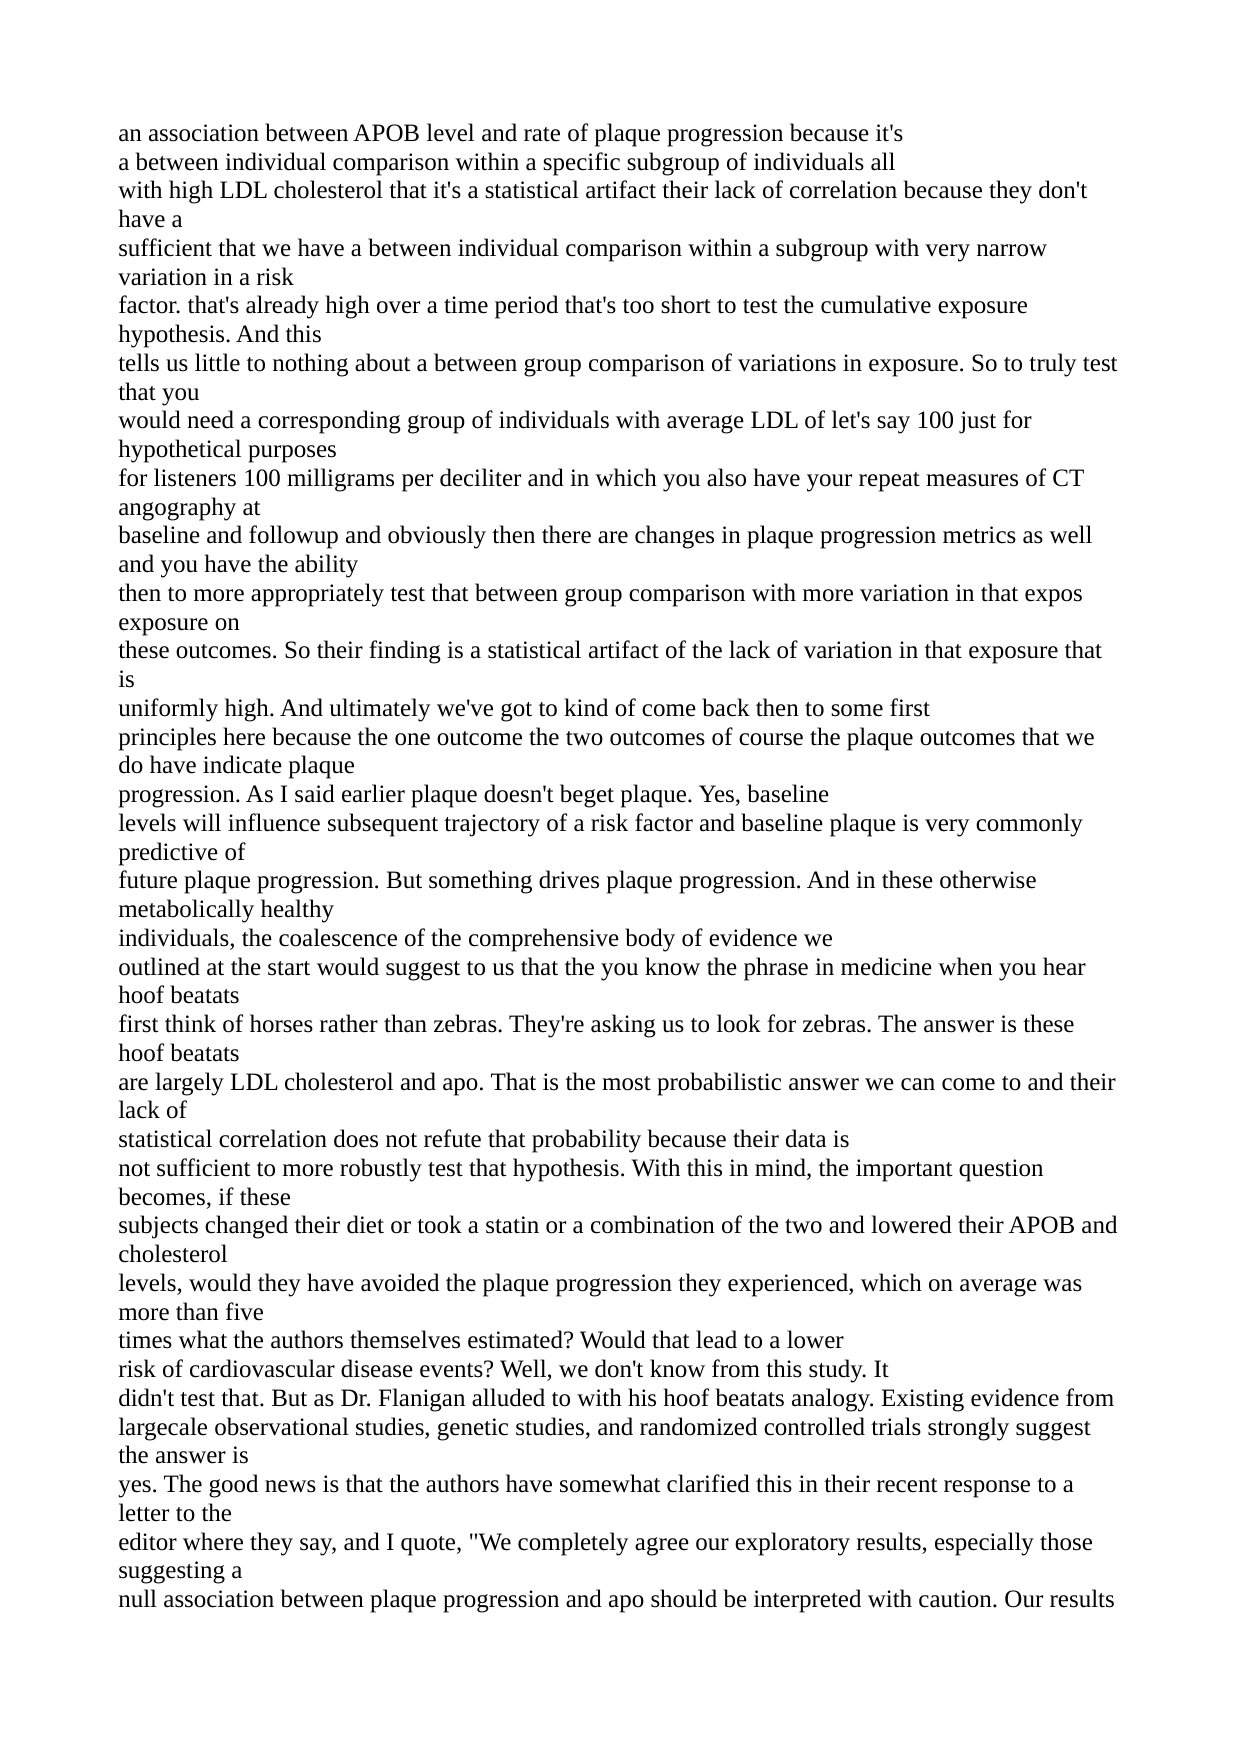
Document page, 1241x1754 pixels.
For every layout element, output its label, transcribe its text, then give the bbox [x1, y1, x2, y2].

text times what the authors themselves estimated? Would that lead to a lower [118, 1326, 1122, 1354]
text for listeners 100 milligrams per deciliter and in which you also have your repeat measures of CT angography at [118, 463, 1122, 521]
text principles here because the one outcome the two outcomes of course the plaque outcomes that we do have indicate plaque [118, 722, 1122, 779]
text tells us little to nothing about a between group comparison of variations in exposure. So to truly test that you [118, 348, 1122, 406]
text individuals, the coalescence of the comprehensive body of evidence we [118, 923, 1122, 952]
text progression. As I said earlier plaque doesn't beget plaque. Yes, baseline [118, 779, 1122, 808]
text risk of cardiovascular disease events? Well, we don't know from this study. It [118, 1354, 1122, 1383]
text a between individual comparison within a specific subgroup of individuals all [118, 147, 1122, 176]
text an association between APOB level and rate of plaque progression because it's [118, 118, 1122, 147]
text factor. that's already high over a time period that's too short to test the cumulative exposure hypothesis. And this [118, 291, 1122, 348]
text statistical correlation does not refute that probability because their data is [118, 1124, 1122, 1153]
text largecale observational studies, genetic studies, and randomized controlled trials strongly suggest the answer is [118, 1412, 1122, 1469]
text future plaque progression. But something drives plaque progression. And in these otherwise metabolically healthy [118, 866, 1122, 923]
text these outcomes. So their finding is a statistical artifact of the lack of variation in that exposure that is [118, 636, 1122, 693]
text are largely LDL cholesterol and apo. That is the most probabilistic answer we can come to and their lack of [118, 1067, 1122, 1124]
text sufficient that we have a between individual comparison within a subgroup with very narrow variation in a risk [118, 233, 1122, 291]
text then to more appropriately test that between group comparison with more variation in that expos exposure on [118, 578, 1122, 636]
text didn't test that. But as Dr. Flanigan alluded to with his hoof beatats analogy. Existing evidence from [118, 1383, 1122, 1412]
text baseline and followup and obviously then there are changes in plaque progression metrics as well and you have the ability [118, 521, 1122, 578]
text levels, would they have avoided the plaque progression they experienced, which on average was more than five [118, 1268, 1122, 1326]
text subjects changed their diet or took a statin or a combination of the two and lowered their APOB and cholesterol [118, 1211, 1122, 1268]
text yes. The good news is that the authors have somewhat clarified this in their recent response to a letter to the [118, 1469, 1122, 1527]
text null association between plaque progression and apo should be interpreted with caution. Our results [118, 1584, 1122, 1613]
text uniformly high. And ultimately we've got to kind of come back then to some first [118, 693, 1122, 722]
text first think of horses rather than zebras. They're asking us to look for zebras. The answer is these hoof beatats [118, 1009, 1122, 1067]
text not sufficient to more robustly test that hypothesis. With this in mind, the important question becomes, if these [118, 1153, 1122, 1211]
text editor where they say, and I quote, "We completely agree our exploratory results, especially those suggesting a [118, 1527, 1122, 1584]
text levels will influence subsequent trajectory of a risk factor and baseline plaque is very commonly predictive of [118, 808, 1122, 866]
text with high LDL cholesterol that it's a statistical artifact their lack of correlation because they don't have a [118, 176, 1122, 233]
text outlined at the start would suggest to us that the you know the phrase in medicine when you hear hoof beatats [118, 952, 1122, 1009]
text would need a corresponding group of individuals with average LDL of let's say 100 just for hypothetical purposes [118, 406, 1122, 463]
